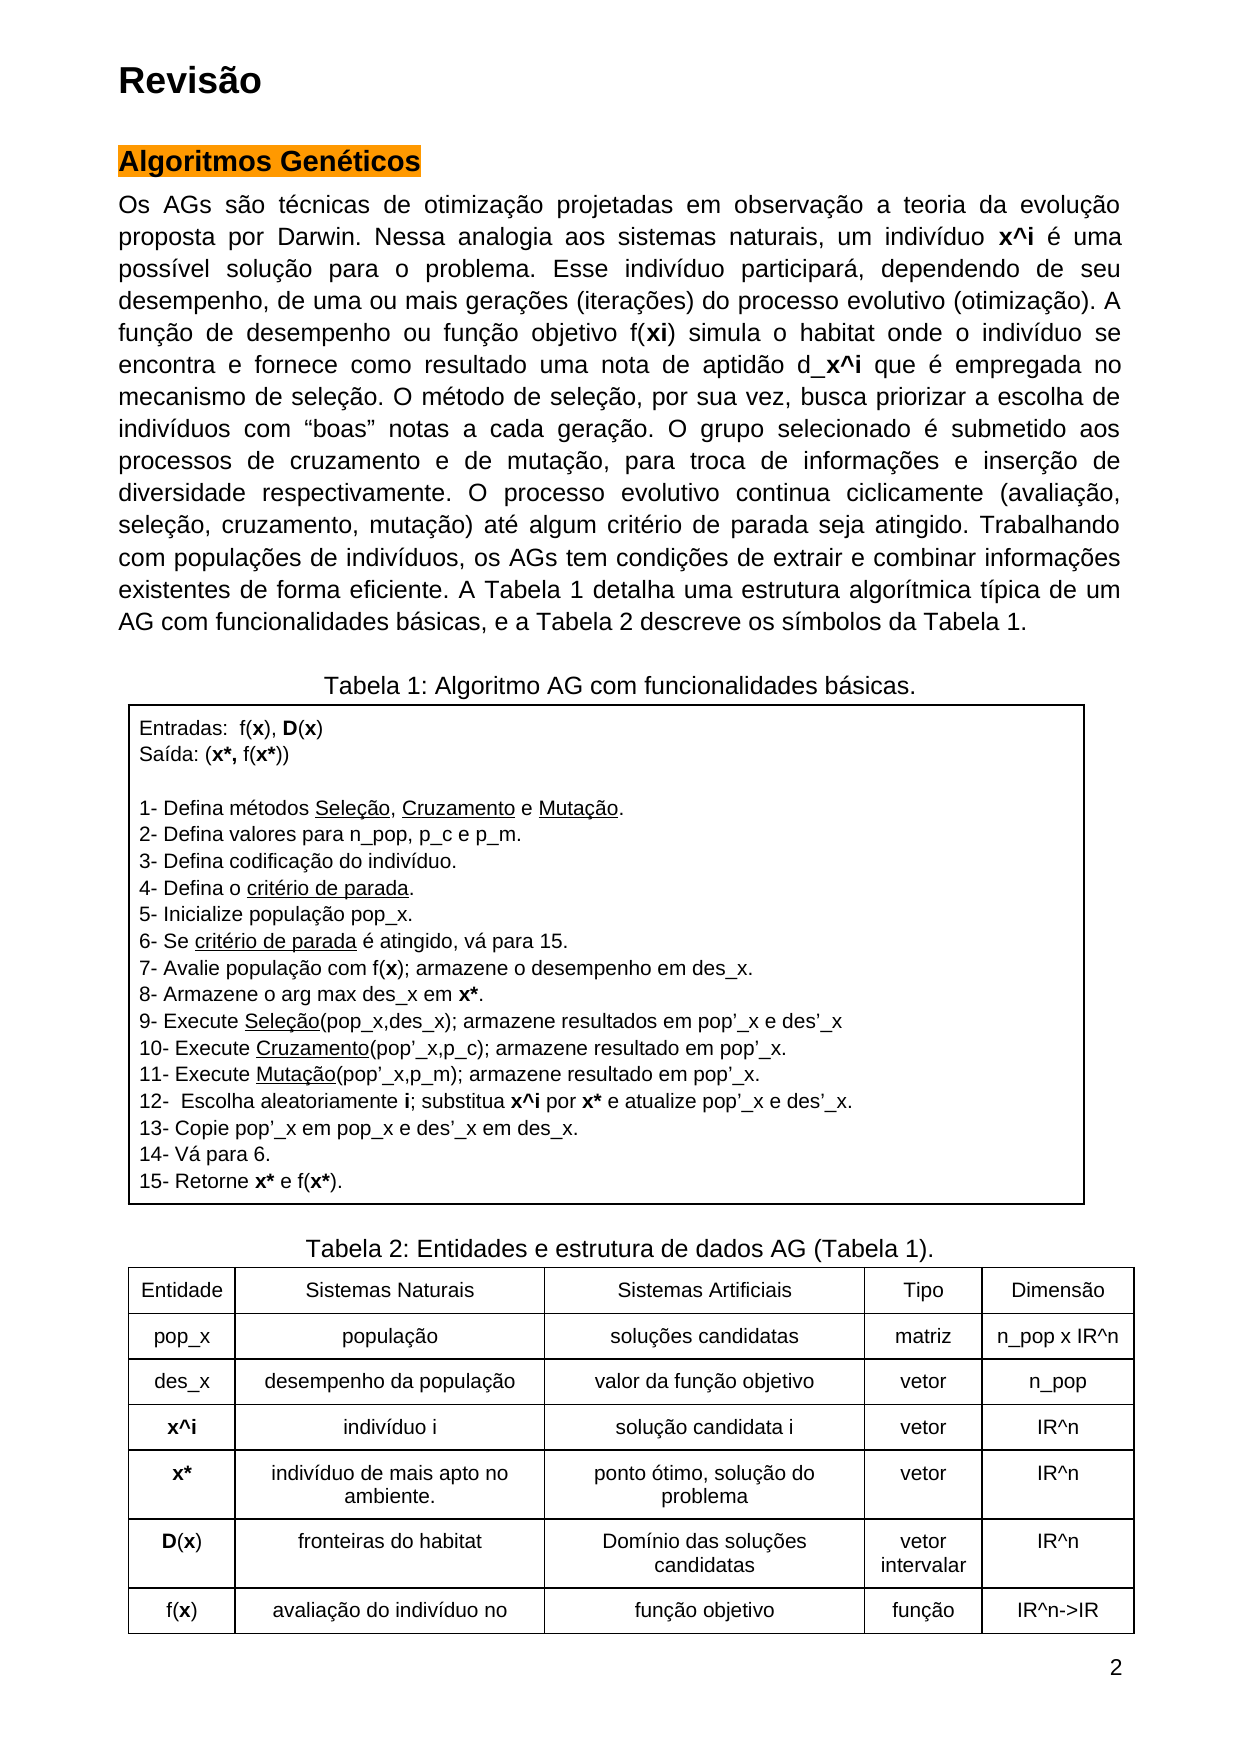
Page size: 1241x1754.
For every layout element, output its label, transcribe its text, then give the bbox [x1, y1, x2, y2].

table_header Dimensão [983, 1268, 1133, 1312]
table_cell IR^n [983, 1520, 1133, 1587]
table_cell fronteiras do habitat [236, 1520, 544, 1587]
subtitle Revisão [118, 59, 1122, 101]
table_cell indivíduo de mais apto no ambiente. [236, 1451, 544, 1518]
table_header Tipo [865, 1268, 981, 1312]
table_cell função objetivo [545, 1589, 864, 1633]
table_header Entidade [129, 1268, 234, 1312]
table_cell valor da função objetivo [545, 1360, 864, 1404]
table_cell n_pop x IR^n [983, 1314, 1133, 1358]
text Os AGs são técnicas de otimização projetadas em observação a teoria da evolução proposta por Darwin. Nessa analogia aos sistemas naturais, um indivíduo x^i é uma possível solução para o problema. Esse indivíduo participará, dependendo de seu desempenho, de uma ou mais gerações (iterações) do processo evolutivo (otimização). A função de desempenho ou função objetivo f(xi) simula o habitat onde o indivíduo se encontra e fornece como resultado uma nota de aptidão d_x^i que é empregada no mecanismo de seleção. O método de seleção, por sua vez, busca priorizar a escolha de indivíduos com “boas” notas a cada geração. O grupo selecionado é submetido aos processos de cruzamento e de mutação, para troca de informações e inserção de diversidade respectivamente. O processo evolutivo continua ciclicamente (avaliação, seleção, cruzamento, mutação) até algum critério de parada seja atingido. Trabalhando com populações de indivíduos, os AGs tem condições de extrair e combinar informações existentes de forma eficiente. A Tabela 1 detalha uma estrutura algorítmica típica de um AG com funcionalidades básicas, e a Tabela 2 descreve os símbolos da Tabela 1. [118, 190, 1122, 635]
table_cell função [865, 1589, 981, 1633]
table_cell solução candidata i [545, 1405, 864, 1449]
table_cell IR^n->IR [983, 1589, 1133, 1633]
table_cell n_pop [983, 1360, 1133, 1404]
table_cell x* [129, 1451, 234, 1518]
subtitle Algoritmos Genéticos [118, 145, 1122, 177]
table_cell população [236, 1314, 544, 1358]
table_cell desempenho da população [236, 1360, 544, 1404]
table_cell matriz [865, 1314, 981, 1358]
table_cell Domínio das soluções candidatas [545, 1520, 864, 1587]
table_header Sistemas Artificiais [545, 1268, 864, 1312]
table_cell f(x) [129, 1589, 234, 1633]
table_cell ponto ótimo, solução do problema [545, 1451, 864, 1518]
table_cell avaliação do indivíduo no [236, 1589, 544, 1633]
table_cell IR^n [983, 1451, 1133, 1518]
table_cell vetor [865, 1360, 981, 1404]
table_cell pop_x [129, 1314, 234, 1358]
table_cell soluções candidatas [545, 1314, 864, 1358]
text Tabela 1: Algoritmo AG com funcionalidades básicas. [118, 672, 1122, 699]
table_cell x^i [129, 1405, 234, 1449]
table_cell D(x) [129, 1520, 234, 1587]
table_cell des_x [129, 1360, 234, 1404]
text Tabela 2: Entidades e estrutura de dados AG (Tabela 1). [118, 1235, 1122, 1263]
table_header Entradas: f(x), D(x) Saída: (x*, f(x*)) 1- Defina métodos Seleção, Cruzamento e Mutação. 2- Defina valores para n_pop, p_c e p_m. 3- Defina codificação do indivíduo. 4- Defina o critério de parada. 5- Inicialize população pop_x. 6- Se critério de parada é atingido, vá para 15. 7- Avalie população com f(x); armazene o desempenho em des_x. 8- Armazene o arg max des_x em x*. 9- Execute Seleção(pop_x,des_x); armazene resultados em pop’_x e des’_x 10- Execute Cruzamento(pop’_x,p_c); armazene resultado em pop’_x. 11- Execute Mutação(pop’_x,p_m); armazene resultado em pop’_x. 12- Escolha aleatoriamente i; substitua x^i por x* e atualize pop’_x e des’_x. 13- Copie pop’_x em pop_x e des’_x em des_x. 14- Vá para 6. 15- Retorne x* e f(x*). [130, 706, 1083, 1203]
table_cell indivíduo i [236, 1405, 544, 1449]
table_cell IR^n [983, 1405, 1133, 1449]
table_cell vetor [865, 1451, 981, 1518]
table_header Sistemas Naturais [236, 1268, 544, 1312]
table_cell vetor intervalar [865, 1520, 981, 1587]
table_cell vetor [865, 1405, 981, 1449]
